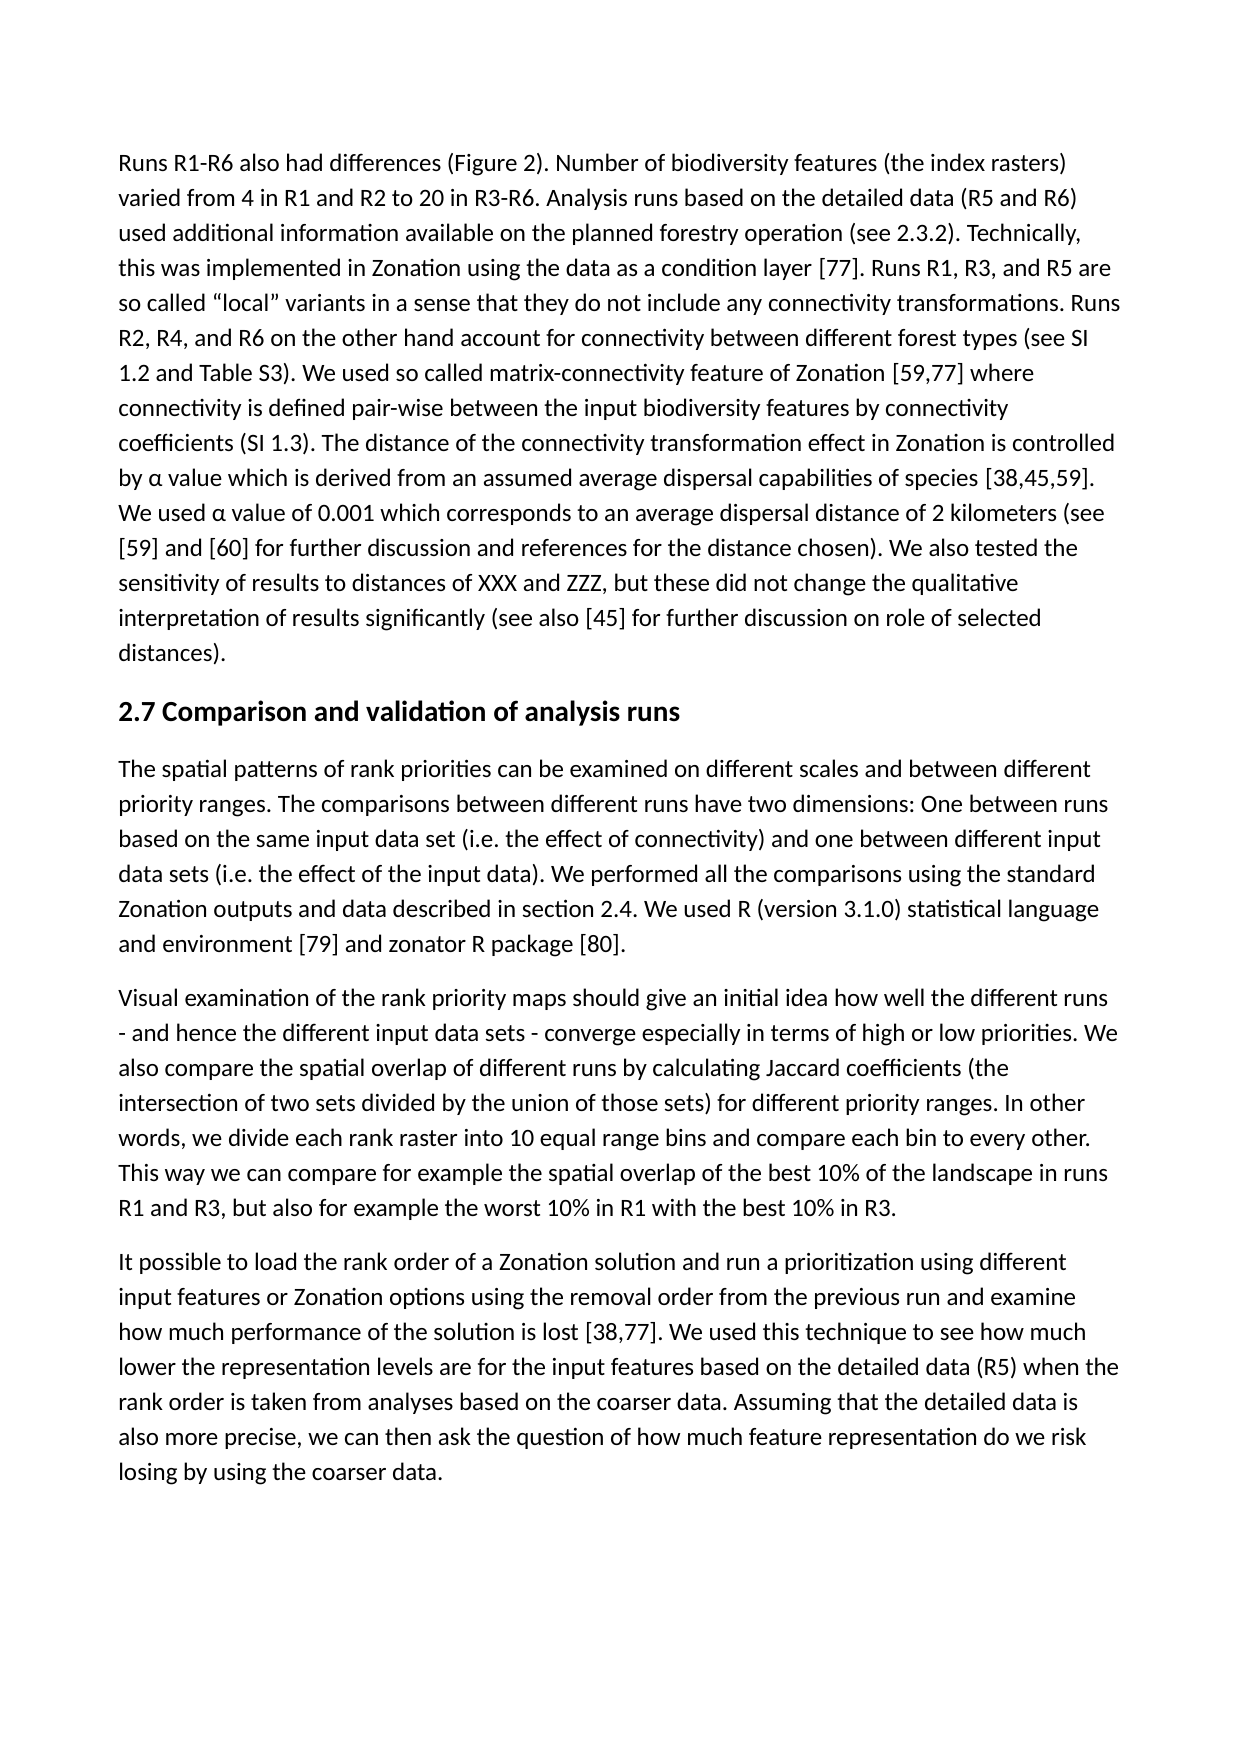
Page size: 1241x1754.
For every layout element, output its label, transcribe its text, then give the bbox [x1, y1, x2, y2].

subtitle 2.7 Comparison and validation of analysis runs [118, 693, 1122, 729]
text The spatial patterns of rank priorities can be examined on different scales and between different priority ranges. The comparisons between different runs have two dimensions: One between runs based on the same input data set (i.e. the effect of connectivity) and one between different input data sets (i.e. the effect of the input data). We performed all the comparisons using the standard Zonation outputs and data described in section 2.4. We used R (version 3.1.0) statistical language and environment [79]⁠ and zonator R package [80]⁠. [118, 753, 1122, 959]
text Visual examination of the rank priority maps should give an initial idea how well the different runs - and hence the different input data sets - converge especially in terms of high or low priorities. We also compare the spatial overlap of different runs by calculating Jaccard coefficients (the intersection of two sets divided by the union of those sets) for different priority ranges. In other words, we divide each rank raster into 10 equal range bins and compare each bin to every other. This way we can compare for example the spatial overlap of the best 10% of the landscape in runs R1 and R3, but also for example the worst 10% in R1 with the best 10% in R3. [118, 982, 1122, 1222]
text Runs R1-R6 also had differences (Figure 2). Number of biodiversity features (the index rasters) varied from 4 in R1 and R2 to 20 in R3-R6. Analysis runs based on the detailed data (R5 and R6) used additional information available on the planned forestry operation (see 2.3.2). Technically, this was implemented in Zonation using the data as a condition layer [77]⁠. Runs R1, R3, and R5 are so called “local” variants in a sense that they do not include any connectivity transformations. Runs R2, R4, and R6 on the other hand account for connectivity between different forest types (see SI 1.2 and Table S3). We used so called matrix-connectivity feature of Zonation [59,77]⁠ where connectivity is defined pair-wise between the input biodiversity features by connectivity coefficients (SI 1.3). The distance of the connectivity transformation effect in Zonation is controlled by α value which is derived from an assumed average dispersal capabilities of species [38,45,59]⁠. We used α value of 0.001 which corresponds to an average dispersal distance of 2 kilometers (see [59]⁠ and [60]⁠ for further discussion and references for the distance chosen). We also tested the sensitivity of results to distances of XXX and ZZZ, but these did not change the qualitative interpretation of results significantly (see also [45]⁠ for further discussion on role of selected distances). [118, 148, 1122, 668]
text It possible to load the rank order of a Zonation solution and run a prioritization using different input features or Zonation options using the removal order from the previous run and examine how much performance of the solution is lost [38,77]⁠. We used this technique to see how much lower the representation levels are for the input features based on the detailed data (R5) when the rank order is taken from analyses based on the coarser data. Assuming that the detailed data is also more precise, we can then ask the question of how much feature representation do we risk losing by using the coarser data. [118, 1246, 1122, 1486]
